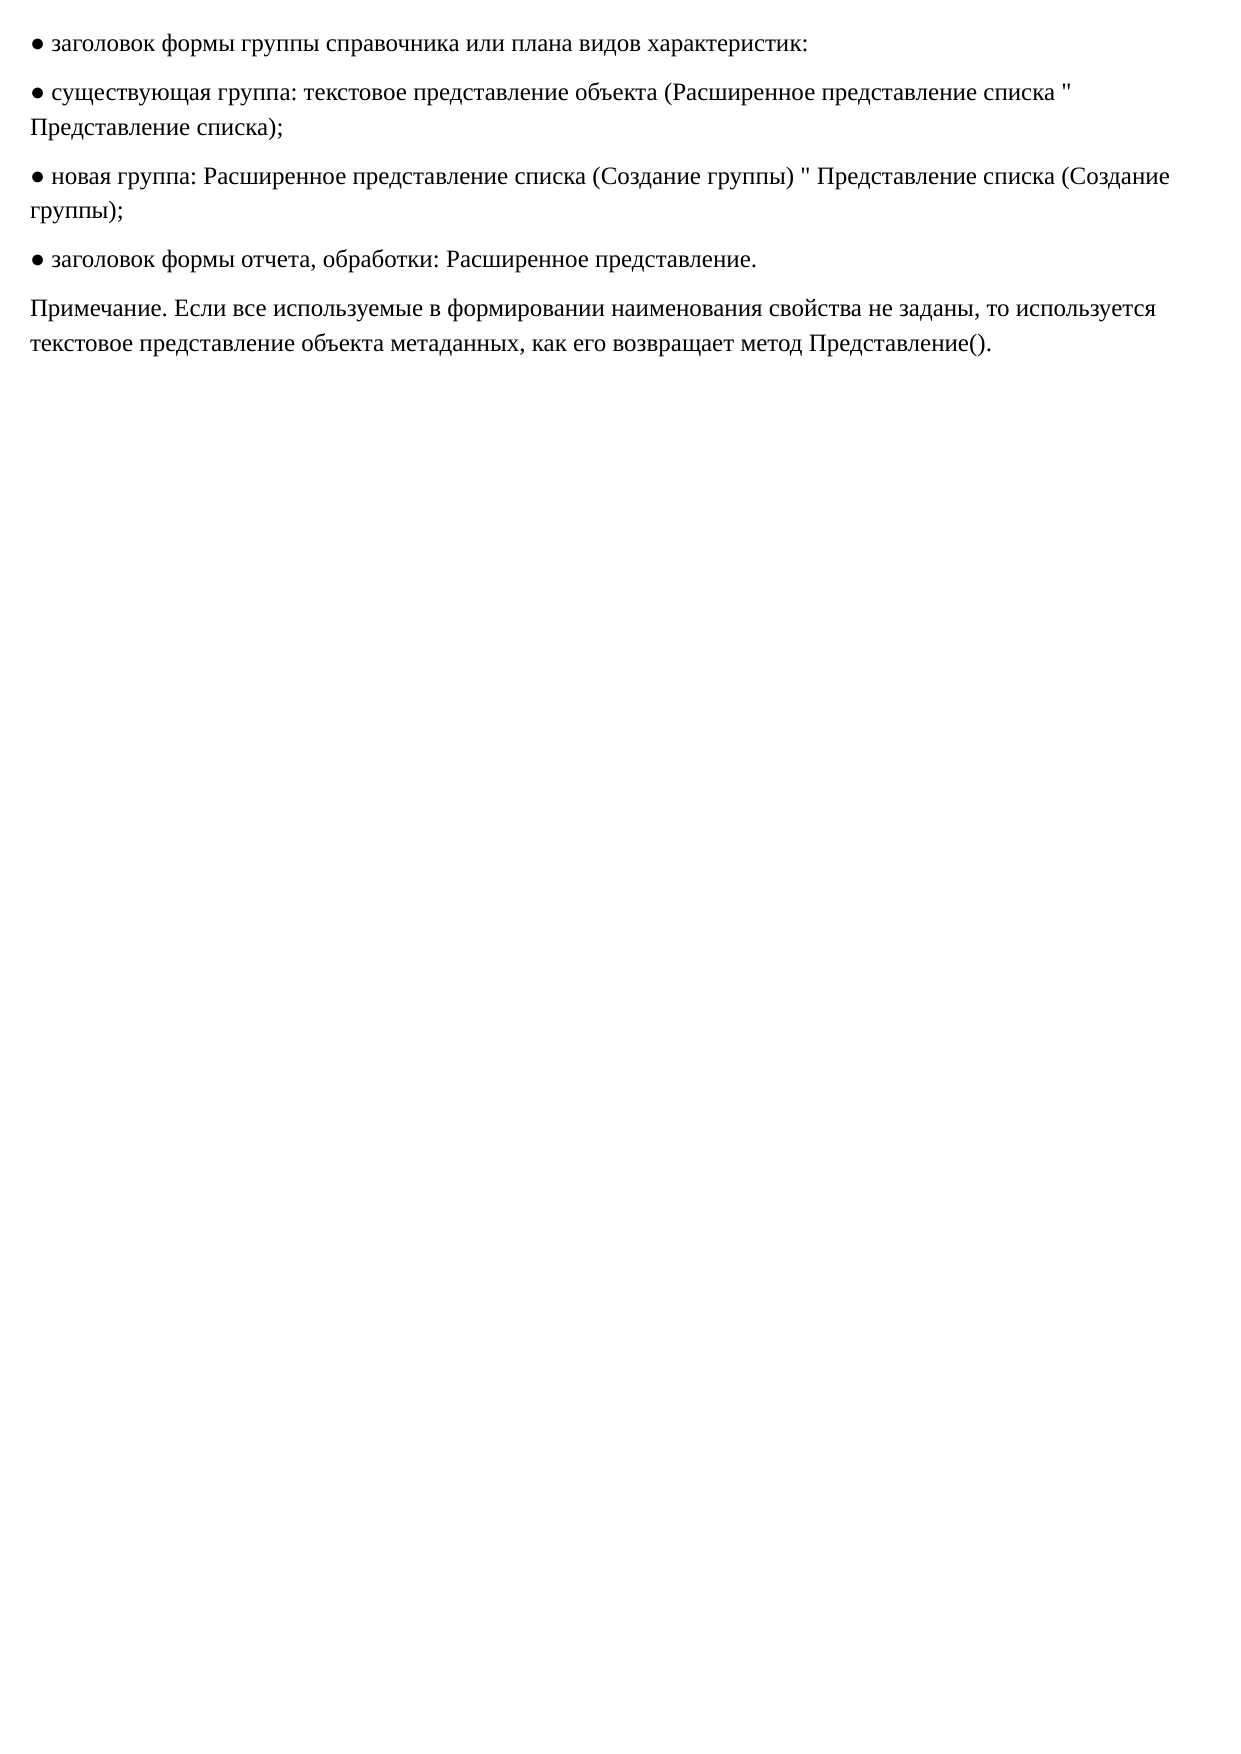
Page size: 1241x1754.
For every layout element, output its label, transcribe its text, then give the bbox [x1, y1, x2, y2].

text ● новая группа: Расширенное представление списка (Создание группы) " Представление списка (Создание группы); [30, 161, 1211, 224]
text ● существующая группа: текстовое представление объекта (Расширенное представление списка " Представление списка); [30, 77, 1211, 140]
text ● заголовок формы группы справочника или плана видов характеристик: [30, 28, 1211, 57]
text ● заголовок формы отчета, обработки: Расширенное представление. [30, 244, 1211, 273]
text Примечание. Если все используемые в формировании наименования свойства не заданы, то используется текстовое представление объекта метаданных, как его возвращает метод Представление(). [30, 293, 1211, 357]
